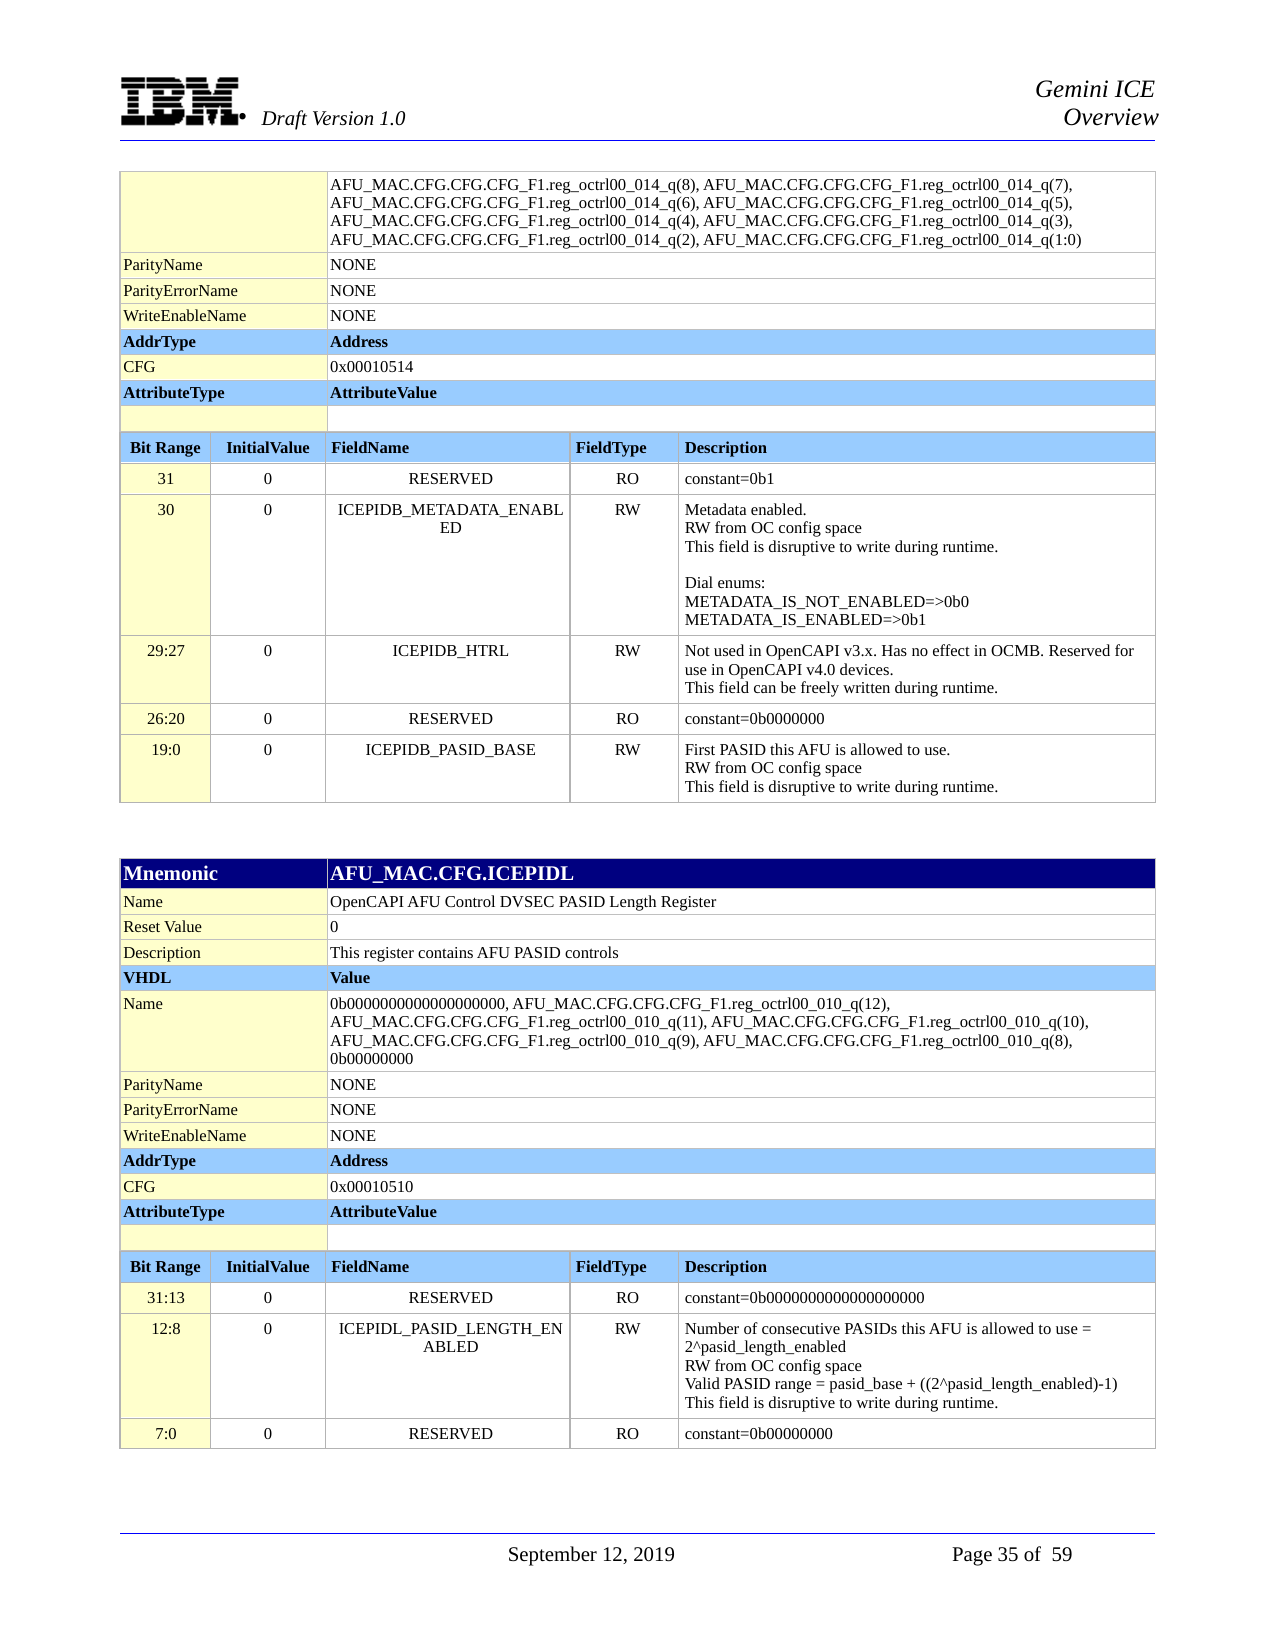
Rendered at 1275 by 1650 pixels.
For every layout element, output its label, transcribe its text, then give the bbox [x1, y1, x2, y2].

table_header Description [679, 1252, 1155, 1282]
table_cell 0 [211, 1419, 325, 1448]
table_cell [328, 1225, 1155, 1250]
table_cell constant=0b1 [679, 464, 1155, 493]
table_cell WriteEnableName [121, 1123, 327, 1148]
table_cell RW [571, 495, 678, 635]
table_cell constant=0b00000000 [679, 1419, 1155, 1448]
table_cell RW [571, 1314, 678, 1417]
table_cell NONE [328, 1072, 1155, 1097]
table_cell RESERVED [326, 1283, 569, 1313]
table_cell 0 [211, 495, 325, 635]
table_cell Metadata enabled. RW from OC config space This field is disruptive to write during runtime. Dial enums: METADATA_IS_NOT_ENABLED=>0b0 METADATA_IS_ENABLED=>0b1 [679, 495, 1155, 635]
table_cell 0 [211, 1314, 325, 1417]
table_cell ParityName [121, 253, 327, 277]
table_cell Address [328, 1149, 1155, 1173]
table_cell ICEPIDL_PASID_LENGTH_ENABLED [326, 1314, 569, 1417]
table_cell VHDL [121, 966, 327, 990]
table_cell NONE [328, 253, 1155, 277]
table_header Mnemonic [121, 859, 327, 888]
table_cell First PASID this AFU is allowed to use. RW from OC config space This field is disruptive to write during runtime. [679, 735, 1155, 802]
table_cell 30 [121, 495, 210, 635]
table_cell RESERVED [326, 704, 569, 734]
table_cell AttributeType [121, 381, 327, 405]
table_cell Address [328, 330, 1155, 354]
table_cell 31:13 [121, 1283, 210, 1313]
table_cell 12:8 [121, 1314, 210, 1417]
table_cell RO [571, 704, 678, 734]
table_cell constant=0b0000000 [679, 704, 1155, 734]
table_cell Description [121, 940, 327, 965]
table_cell This register contains AFU PASID controls [328, 940, 1155, 965]
table_cell RO [571, 1283, 678, 1313]
table_cell NONE [328, 304, 1155, 328]
table_cell [121, 172, 327, 252]
table_cell AddrType [121, 1149, 327, 1173]
table_cell 0 [328, 915, 1155, 939]
table_cell ParityErrorName [121, 279, 327, 303]
table_cell 19:0 [121, 735, 210, 802]
table_header Description [679, 433, 1155, 462]
table_header FieldType [571, 1252, 678, 1282]
table_cell Number of consecutive PASIDs this AFU is allowed to use = 2^pasid_length_enabled RW from OC config space Valid PASID range = pasid_base + ((2^pasid_length_enabled)-1) This field is disruptive to write during runtime. [679, 1314, 1155, 1417]
table_cell Reset Value [121, 915, 327, 939]
table_cell constant=0b0000000000000000000 [679, 1283, 1155, 1313]
table_cell CFG [121, 355, 327, 379]
table_cell 0 [211, 464, 325, 493]
table_cell RESERVED [326, 1419, 569, 1448]
table_cell 0 [211, 735, 325, 802]
table_cell AFU_MAC.CFG.CFG.CFG_F1.reg_octrl00_014_q(8), AFU_MAC.CFG.CFG.CFG_F1.reg_octrl00_014_q(7), AFU_MAC.CFG.CFG.CFG_F1.reg_octrl00_014_q(6), AFU_MAC.CFG.CFG.CFG_F1.reg_octrl00_014_q(5), AFU_MAC.CFG.CFG.CFG_F1.reg_octrl00_014_q(4), AFU_MAC.CFG.CFG.CFG_F1.reg_octrl00_014_q(3), AFU_MAC.CFG.CFG.CFG_F1.reg_octrl00_014_q(2), AFU_MAC.CFG.CFG.CFG_F1.reg_octrl00_014_q(1:0) [328, 172, 1155, 252]
table_cell 7:0 [121, 1419, 210, 1448]
table_cell Name [121, 889, 327, 914]
table_cell Name [121, 991, 327, 1071]
table_cell Value [328, 966, 1155, 990]
table_cell ParityErrorName [121, 1098, 327, 1122]
table_cell ICEPIDB_METADATA_ENABLED [326, 495, 569, 635]
table_cell AttributeValue [328, 381, 1155, 405]
table_cell OpenCAPI AFU Control DVSEC PASID Length Register [328, 889, 1155, 914]
table_cell RESERVED [326, 464, 569, 493]
table_cell RO [571, 464, 678, 493]
table_cell [121, 406, 327, 431]
table_cell Not used in OpenCAPI v3.x. Has no effect in OCMB. Reserved for use in OpenCAPI v4.0 devices. This field can be freely written during runtime. [679, 636, 1155, 703]
table_cell AttributeType [121, 1200, 327, 1224]
table_header InitialValue [211, 1252, 325, 1282]
table_cell 0 [211, 636, 325, 703]
table_header Bit Range [121, 1252, 210, 1282]
table_cell NONE [328, 1098, 1155, 1122]
table_cell 26:20 [121, 704, 210, 734]
table_cell NONE [328, 1123, 1155, 1148]
table_cell RO [571, 1419, 678, 1448]
table_cell ICEPIDB_HTRL [326, 636, 569, 703]
table_header Bit Range [121, 433, 210, 462]
table_cell WriteEnableName [121, 304, 327, 328]
table_cell RW [571, 735, 678, 802]
table_header FieldType [571, 433, 678, 462]
picture [120, 76, 240, 127]
table_header AFU_MAC.CFG.ICEPIDL [328, 859, 1155, 888]
table_cell 0 [211, 704, 325, 734]
table_header InitialValue [211, 433, 325, 462]
table_cell 0x00010510 [328, 1174, 1155, 1199]
table_cell 31 [121, 464, 210, 493]
table_cell CFG [121, 1174, 327, 1199]
table_cell AddrType [121, 330, 327, 354]
table_header FieldName [326, 1252, 569, 1282]
table_header FieldName [326, 433, 569, 462]
table_cell [121, 1225, 327, 1250]
table_cell ParityName [121, 1072, 327, 1097]
table_cell 0 [211, 1283, 325, 1313]
table_cell 0b0000000000000000000, AFU_MAC.CFG.CFG.CFG_F1.reg_octrl00_010_q(12), AFU_MAC.CFG.CFG.CFG_F1.reg_octrl00_010_q(11), AFU_MAC.CFG.CFG.CFG_F1.reg_octrl00_010_q(10), AFU_MAC.CFG.CFG.CFG_F1.reg_octrl00_010_q(9), AFU_MAC.CFG.CFG.CFG_F1.reg_octrl00_010_q(8), 0b00000000 [328, 991, 1155, 1071]
table_cell NONE [328, 279, 1155, 303]
table_cell ICEPIDB_PASID_BASE [326, 735, 569, 802]
table_cell RW [571, 636, 678, 703]
table_cell [328, 406, 1155, 431]
table_cell AttributeValue [328, 1200, 1155, 1224]
table_cell 29:27 [121, 636, 210, 703]
table_cell 0x00010514 [328, 355, 1155, 379]
